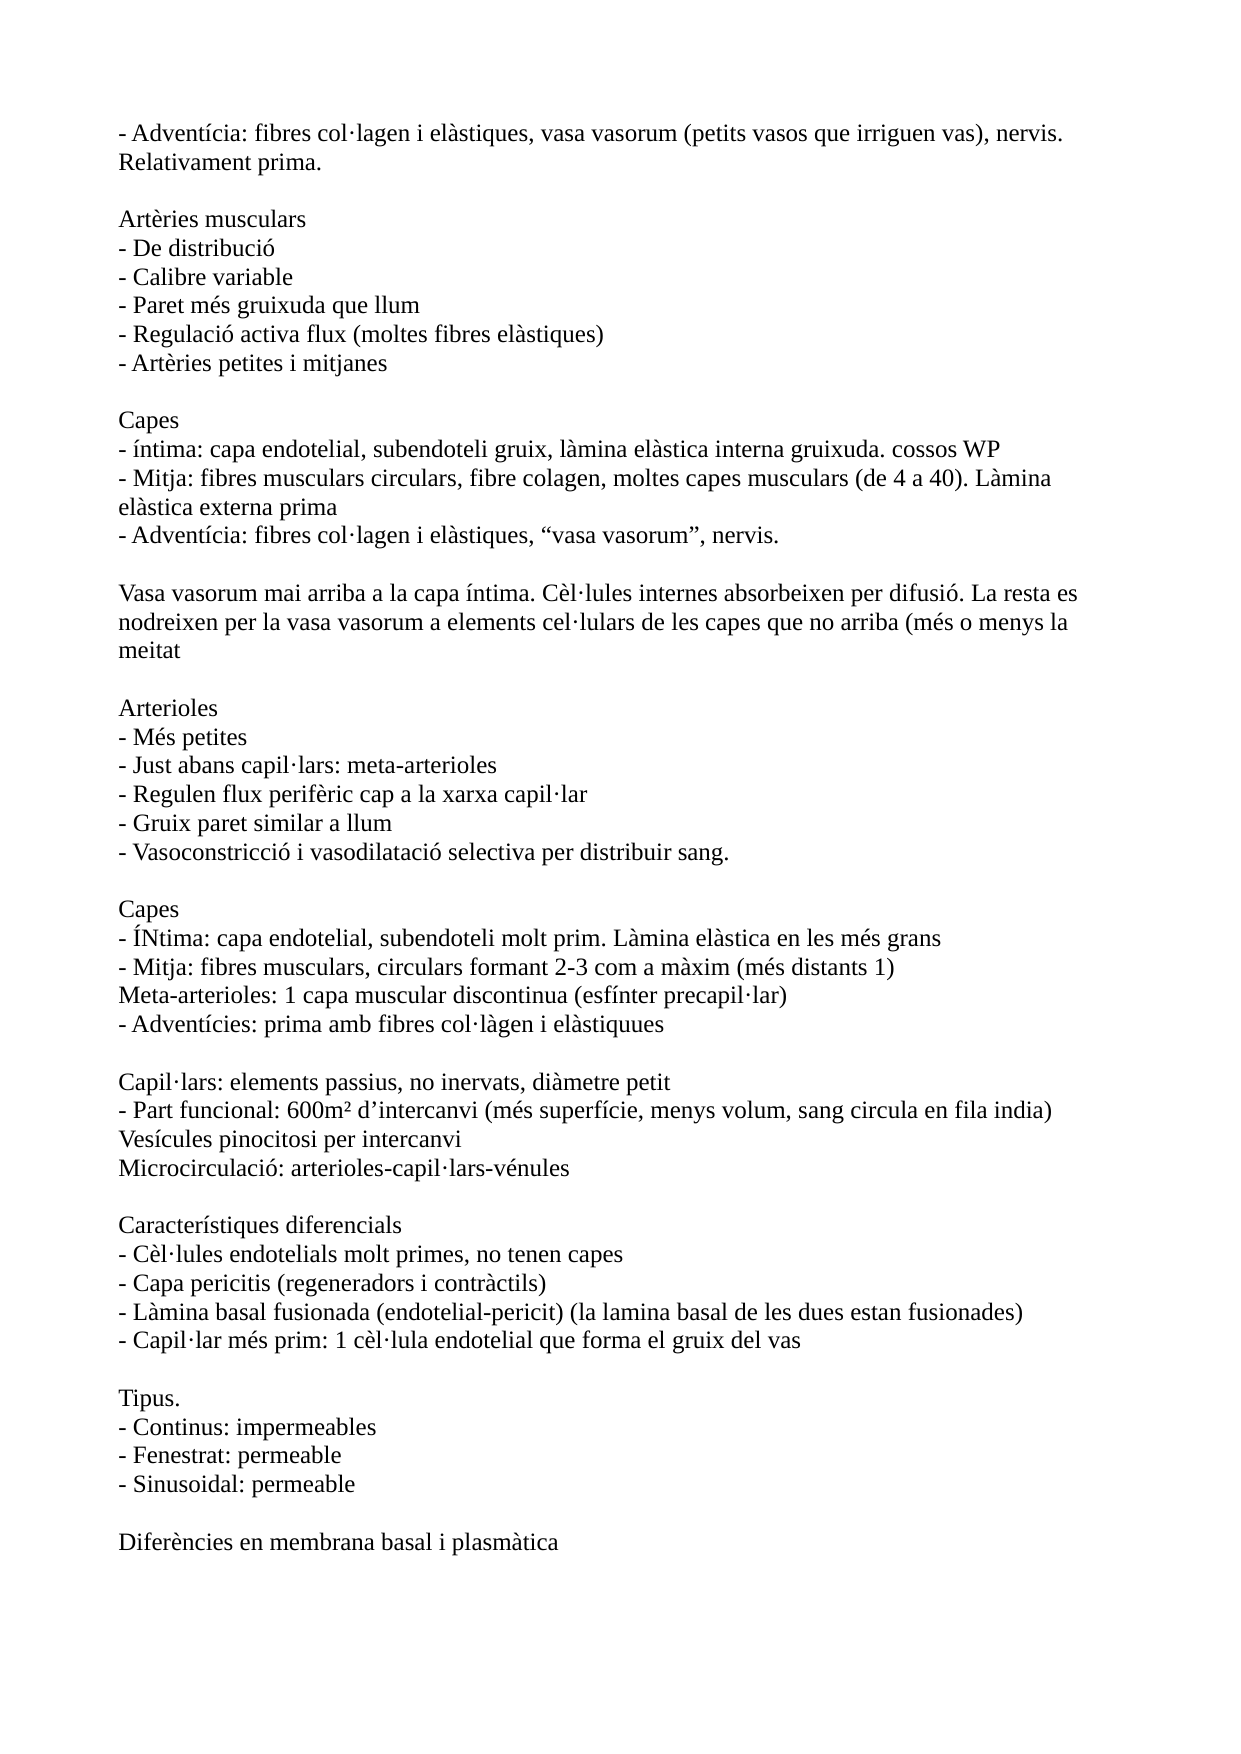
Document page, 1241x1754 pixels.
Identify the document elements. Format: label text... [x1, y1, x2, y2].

text Meta-arterioles: 1 capa muscular discontinua (esfínter precapil·lar) [118, 981, 1122, 1009]
text - Calibre variable [118, 262, 1122, 291]
text - Gruix paret similar a llum [118, 808, 1122, 837]
text - Capil·lar més prim: 1 cèl·lula endotelial que forma el gruix del vas [118, 1326, 1122, 1354]
text - De distribució [118, 233, 1122, 262]
text - ÍNtima: capa endotelial, subendoteli molt prim. Làmina elàstica en les més grans [118, 923, 1122, 952]
text - Part funcional: 600m² d’intercanvi (més superfície, menys volum, sang circula en fila india) [118, 1096, 1122, 1124]
text - Més petites [118, 722, 1122, 751]
text - Adventícia: fibres col·lagen i elàstiques, “vasa vasorum”, nervis. [118, 521, 1122, 549]
text Arterioles [118, 693, 1122, 722]
text - Regulen flux perifèric cap a la xarxa capil·lar [118, 779, 1122, 808]
text Característiques diferencials [118, 1211, 1122, 1239]
text - Just abans capil·lars: meta-arterioles [118, 751, 1122, 779]
text - Adventícies: prima amb fibres col·làgen i elàstiquues [118, 1009, 1122, 1038]
text Vesícules pinocitosi per intercanvi [118, 1124, 1122, 1153]
text - Adventícia: fibres col·lagen i elàstiques, vasa vasorum (petits vasos que irriguen vas), nervis. Relativament prima. [118, 118, 1122, 176]
text Microcirculació: arterioles-capil·lars-vénules [118, 1153, 1122, 1182]
text Capes [118, 894, 1122, 923]
text - Làmina basal fusionada (endotelial-pericit) (la lamina basal de les dues estan fusionades) [118, 1297, 1122, 1326]
text - Capa pericitis (regeneradors i contràctils) [118, 1268, 1122, 1297]
text Diferències en membrana basal i plasmàtica [118, 1527, 1122, 1556]
text - Continus: impermeables [118, 1412, 1122, 1441]
text - íntima: capa endotelial, subendoteli gruix, làmina elàstica interna gruixuda. cossos WP [118, 434, 1122, 463]
text - Cèl·lules endotelials molt primes, no tenen capes [118, 1239, 1122, 1268]
text - Artèries petites i mitjanes [118, 348, 1122, 377]
text - Sinusoidal: permeable [118, 1469, 1122, 1498]
text - Paret més gruixuda que llum [118, 291, 1122, 319]
text - Mitja: fibres musculars, circulars formant 2-3 com a màxim (més distants 1) [118, 952, 1122, 981]
text Capil·lars: elements passius, no inervats, diàmetre petit [118, 1067, 1122, 1096]
text Artèries musculars [118, 204, 1122, 233]
text - Mitja: fibres musculars circulars, fibre colagen, moltes capes musculars (de 4 a 40). Làmina elàstica externa prima [118, 463, 1122, 521]
text Tipus. [118, 1383, 1122, 1412]
text - Regulació activa flux (moltes fibres elàstiques) [118, 319, 1122, 348]
text - Fenestrat: permeable [118, 1441, 1122, 1469]
text Vasa vasorum mai arriba a la capa íntima. Cèl·lules internes absorbeixen per difusió. La resta es nodreixen per la vasa vasorum a elements cel·lulars de les capes que no arriba (més o menys la meitat [118, 578, 1122, 664]
text Capes [118, 406, 1122, 434]
text - Vasoconstricció i vasodilatació selectiva per distribuir sang. [118, 837, 1122, 866]
